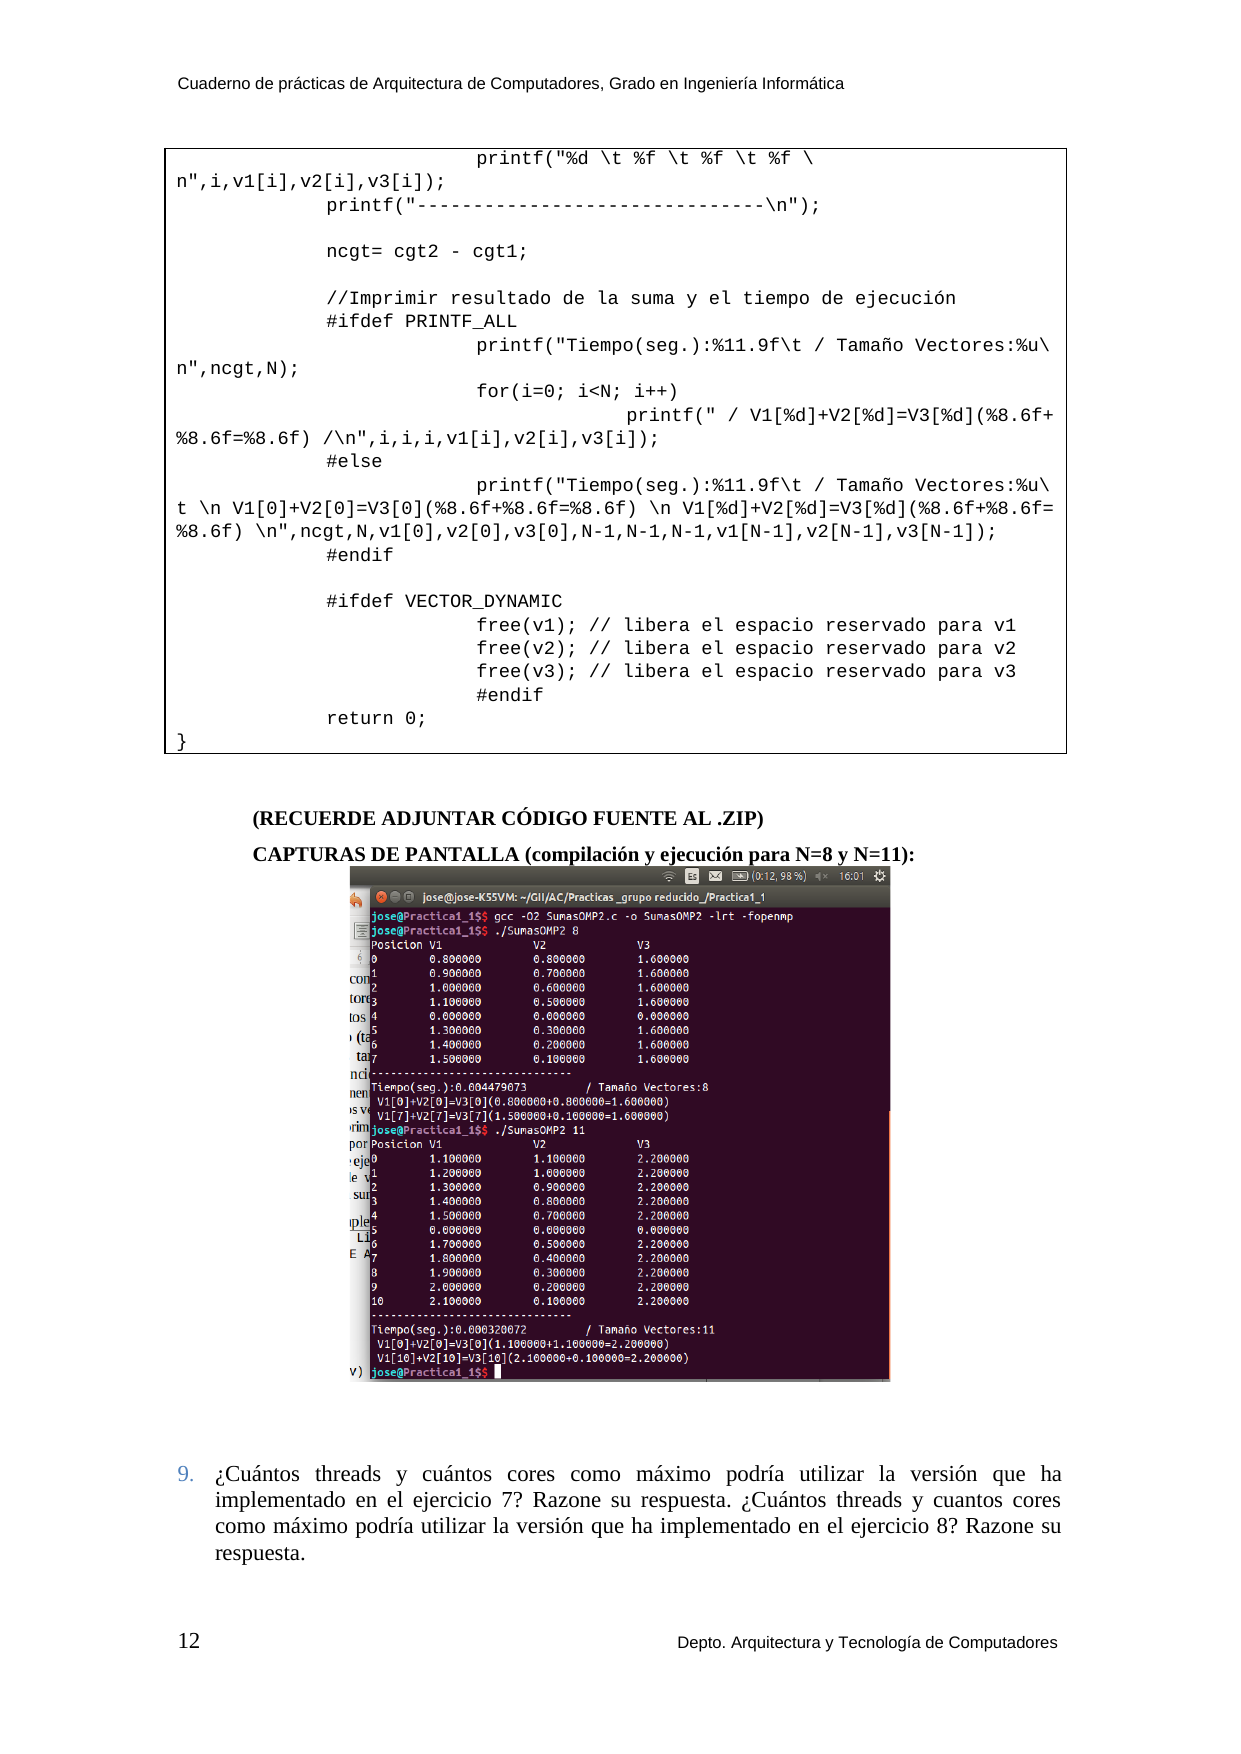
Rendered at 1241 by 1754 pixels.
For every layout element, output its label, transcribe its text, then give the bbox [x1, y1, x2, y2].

text (RECUERDE ADJUNTAR CÓDIGO FUENTE AL .ZIP) [252, 806, 1063, 830]
list ¿Cuántos threads y cuántos cores como máximo podría utilizar la versión que ha implementado en el ejercicio 7? Razone su respuesta. ¿Cuántos threads y cuantos cores como máximo podría utilizar la versión que ha implementado en el ejercicio 8? Razone su respuesta. [177, 1459, 1063, 1565]
text CAPTURAS DE PANTALLA (compilación y ejecución para N=8 y N=11): [252, 842, 1063, 866]
table_header printf("%d \t %f \t %f \t %f \n",i,v1[i],v2[i],v3[i]); printf("-------------------------------\n"); ncgt= cgt2 - cgt1; //Imprimir resultado de la suma y el tiempo de ejecución #ifdef PRINTF_ALL printf("Tiempo(seg.):%11.9f\t / Tamaño Vectores:%u\n",ncgt,N); for(i=0; i<N; i++) printf(" / V1[%d]+V2[%d]=V3[%d](%8.6f+%8.6f=%8.6f) /\n",i,i,i,v1[i],v2[i],v3[i]); #else printf("Tiempo(seg.):%11.9f\t / Tamaño Vectores:%u\t \n V1[0]+V2[0]=V3[0](%8.6f+%8.6f=%8.6f) \n V1[%d]+V2[%d]=V3[%d](%8.6f+%8.6f=%8.6f) \n",ncgt,N,v1[0],v2[0],v3[0],N-1,N-1,N-1,v1[N-1],v2[N-1],v3[N-1]); #endif #ifdef VECTOR_DYNAMIC free(v1); // libera el espacio reservado para v1 free(v2); // libera el espacio reservado para v2 free(v3); // libera el espacio reservado para v3 #endif return 0; } [166, 149, 1066, 753]
